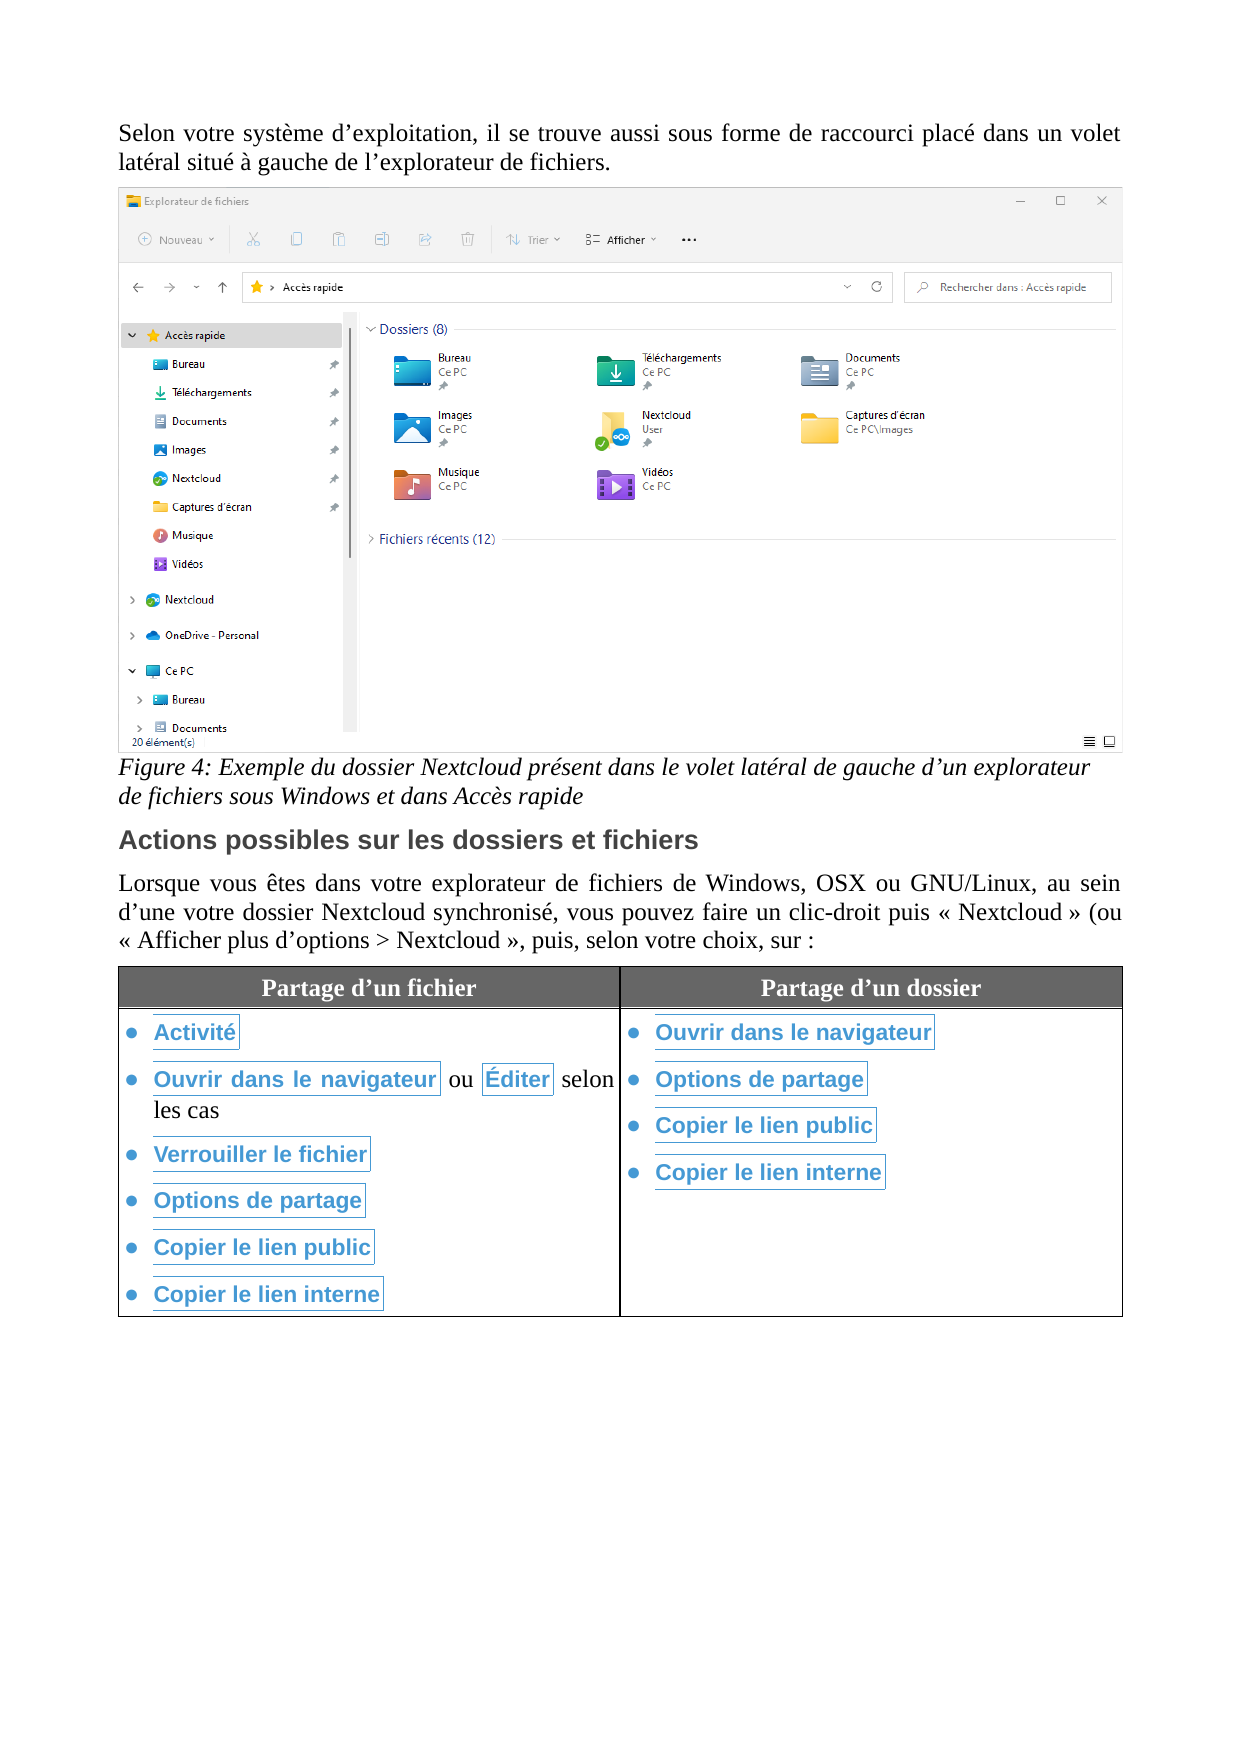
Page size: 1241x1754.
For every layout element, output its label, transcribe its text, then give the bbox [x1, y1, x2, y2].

subtitle Actions possibles sur les dossiers et fichiers [118, 824, 1122, 856]
text Selon votre système d’exploitation, il se trouve aussi sous forme de raccourci placé dans un volet latéral situé à gauche de l’explorateur de fichiers. [118, 118, 1122, 176]
table_header Partage d’un dossier [621, 967, 1122, 1007]
text Figure 4: Exemple du dossier Nextcloud présent dans le volet latéral de gauche d’un explorateur de fichiers sous Windows et dans Accès rapide [118, 753, 1123, 810]
picture [118, 187, 1123, 753]
table_cell Activité Ouvrir dans le navigateur ou Éditer selon les cas Verrouiller le fichier Options de partage Copier le lien public Copier le lien interne [119, 1009, 619, 1316]
table_cell Ouvrir dans le navigateur Options de partage Copier le lien public Copier le lien interne [621, 1009, 1122, 1316]
text Lorsque vous êtes dans votre explorateur de fichiers de Windows, OSX ou GNU/Linux, au sein d’une votre dossier Nextcloud synchronisé, vous pouvez faire un clic-droit puis « Nextcloud » (ou « Afficher plus d’options > Nextcloud », puis, selon votre choix, sur : [118, 868, 1122, 954]
table_header Partage d’un fichier [119, 967, 619, 1007]
